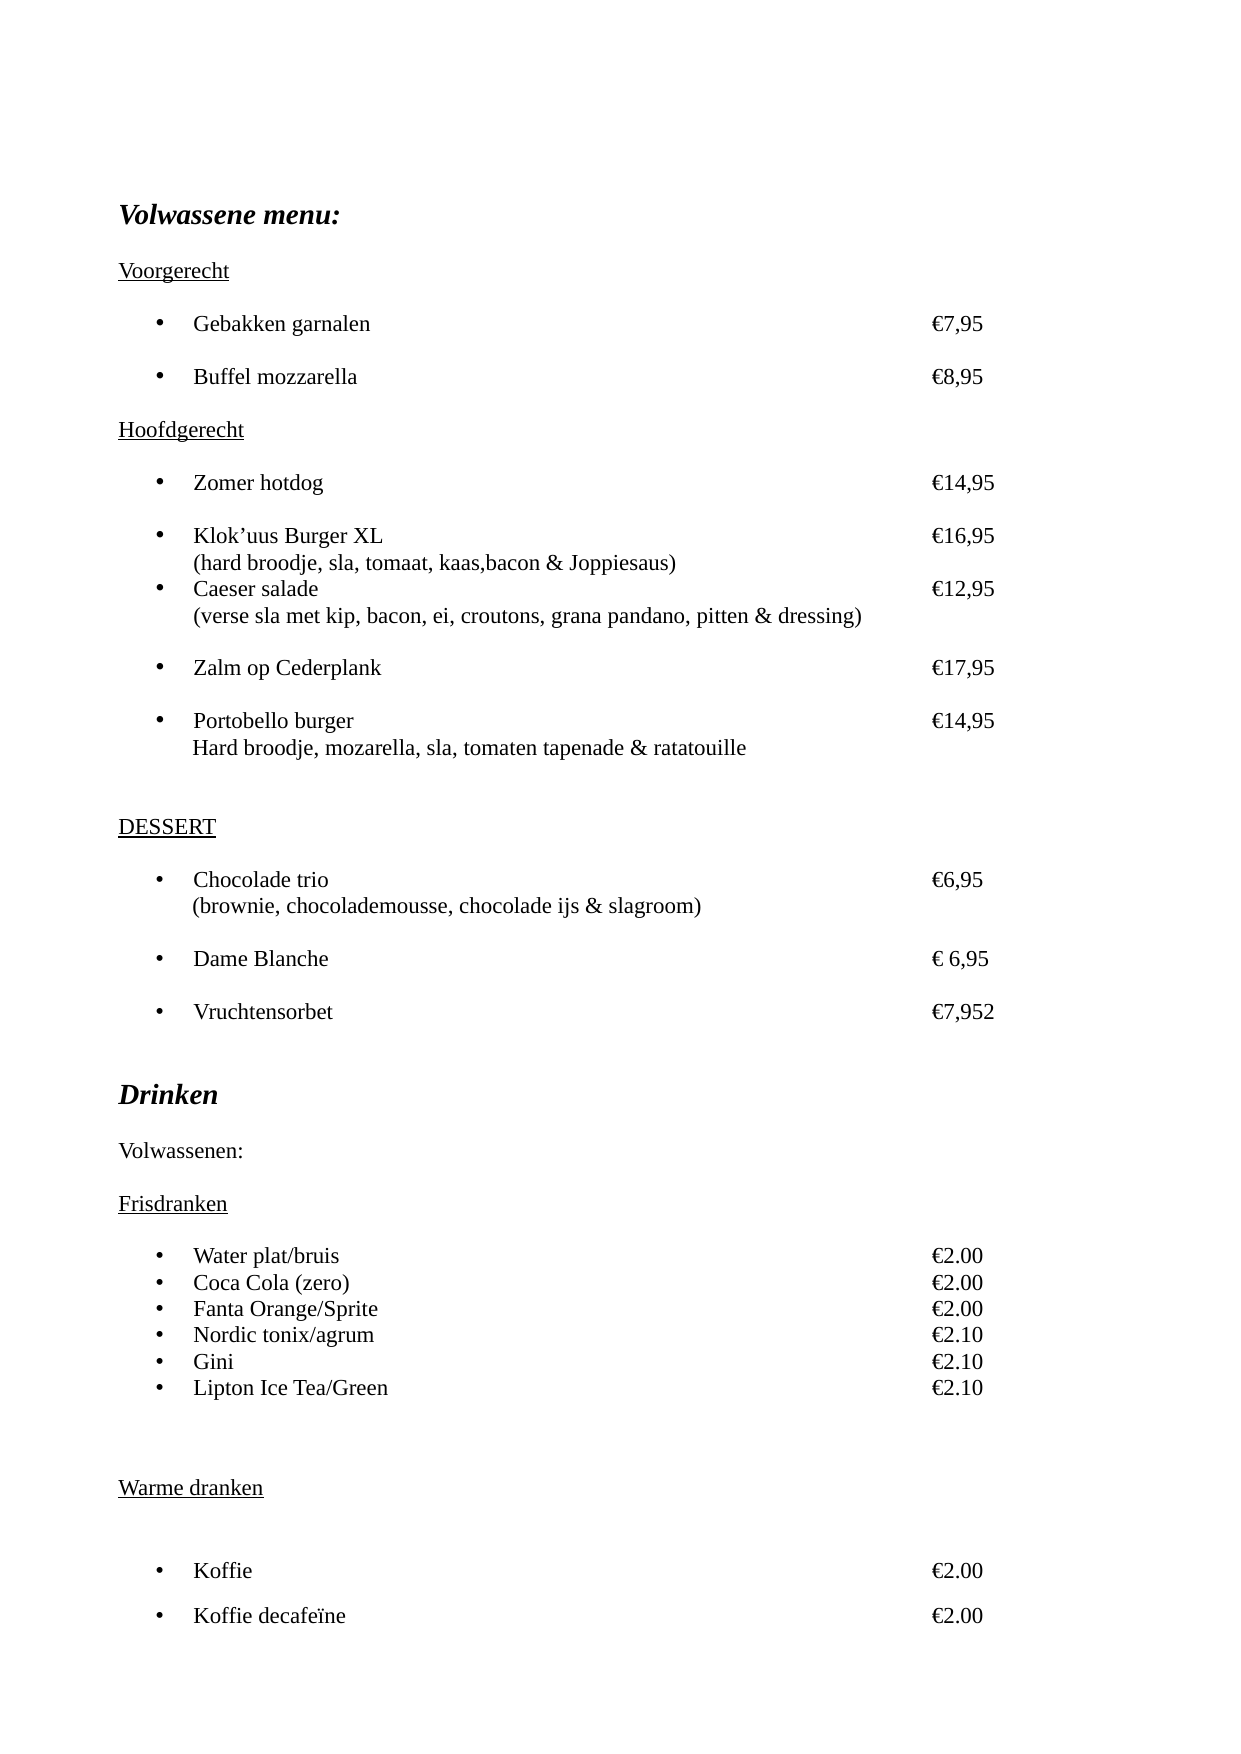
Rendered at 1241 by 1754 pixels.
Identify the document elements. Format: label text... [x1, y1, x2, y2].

list Buffel mozzarella €8,95 [156, 363, 1122, 390]
text DESSERT [118, 813, 1122, 840]
text Hoofdgerecht [118, 416, 1122, 442]
list Caeser salade €12,95 [156, 575, 1122, 602]
list Nordic tonix/agrum €2.10 [156, 1321, 1122, 1348]
list Zomer hotdog €14,95 [156, 469, 1122, 496]
list Gini €2.10 [156, 1348, 1122, 1374]
list Fanta Orange/Sprite €2.00 [156, 1295, 1122, 1321]
list Water plat/bruis €2.00 [156, 1242, 1122, 1269]
text Drinken [118, 1077, 1122, 1111]
list Gebakken garnalen €7,95 [156, 310, 1122, 337]
list (verse sla met kip, bacon, ei, croutons, grana pandano, pitten & dressing) [156, 602, 1122, 628]
list Coca Cola (zero) €2.00 [156, 1269, 1122, 1295]
text Volwassenen: [118, 1137, 1122, 1163]
list Koffie decafeïne €2.00 [156, 1602, 1122, 1629]
text Frisdranken [118, 1189, 1122, 1216]
list Klok’uus Burger XL €16,95 [156, 522, 1122, 549]
text Voorgerecht [118, 257, 1122, 283]
text Volwassene menu: [118, 197, 1122, 231]
list Dame Blanche € 6,95 [156, 945, 1122, 972]
list Koffie €2.00 [156, 1558, 1122, 1584]
subtitle Warme dranken [118, 1474, 1122, 1500]
list (hard broodje, sla, tomaat, kaas,bacon & Joppiesaus) [156, 549, 1122, 575]
list Chocolade trio €6,95 [156, 866, 1122, 892]
text (brownie, chocolademousse, chocolade ijs & slagroom) [118, 892, 1122, 919]
text Hard broodje, mozarella, sla, tomaten tapenade & ratatouille [118, 734, 1122, 761]
list Lipton Ice Tea/Green €2.10 [156, 1374, 1122, 1400]
list Portobello burger €14,95 [156, 708, 1122, 734]
list Zalm op Cederplank €17,95 [156, 654, 1122, 681]
list Vruchtensorbet €7,952 [156, 998, 1122, 1024]
